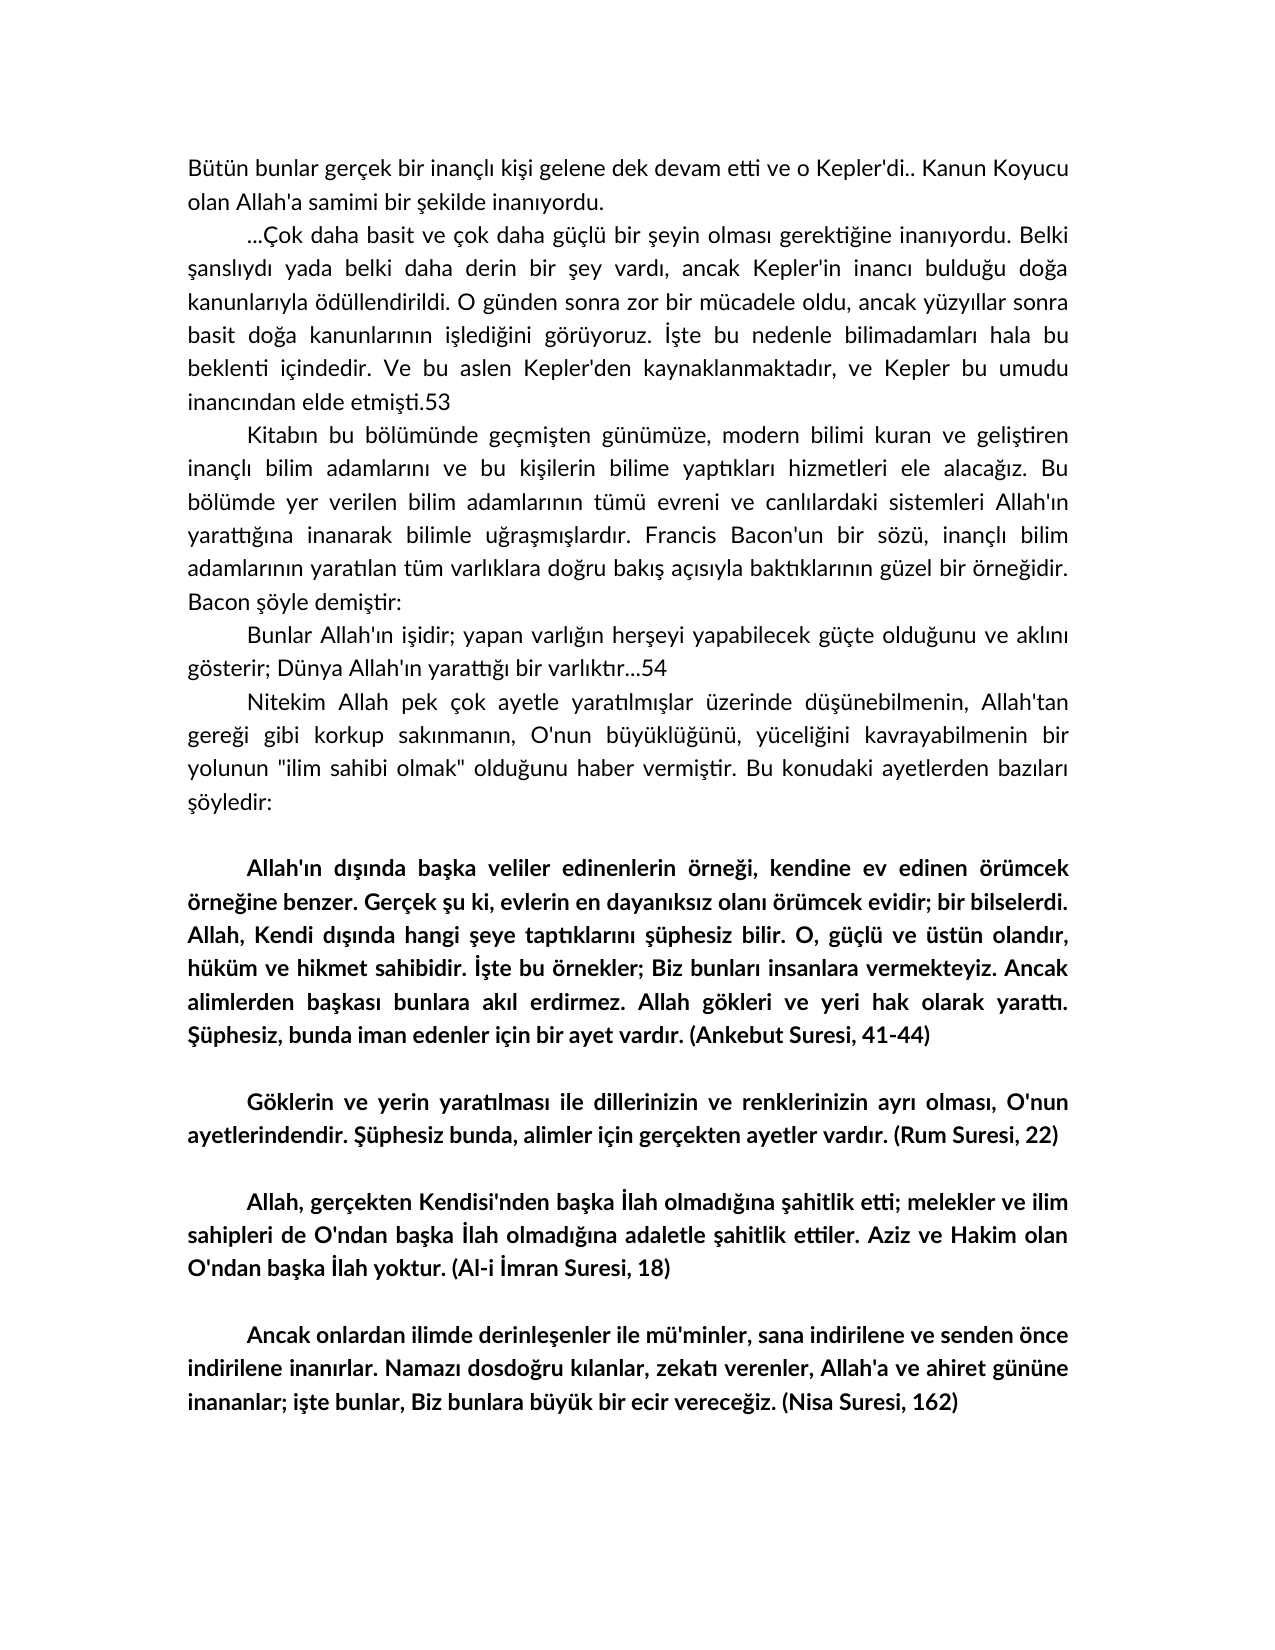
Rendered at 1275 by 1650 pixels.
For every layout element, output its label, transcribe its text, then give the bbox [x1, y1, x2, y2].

text Nitekim Allah pek çok ayetle yaratılmışlar üzerinde düşünebilmenin, Allah'tan gereği gibi korkup sakınmanın, O'nun büyüklüğünü, yüceliğini kavrayabilmenin bir yolunun "ilim sahibi olmak" olduğunu haber vermiştir. Bu konudaki ayetlerden bazıları şöyledir: [187, 683, 1070, 817]
text Allah, gerçekten Kendisi'nden başka İlah olmadığına şahitlik etti; melekler ve ilim sahipleri de O'ndan başka İlah olmadığına adaletle şahitlik ettiler. Aziz ve Hakim olan O'ndan başka İlah yoktur. (Al-i İmran Suresi, 18) [187, 1183, 1070, 1283]
text Bunlar Allah'ın işidir; yapan varlığın herşeyi yapabilecek güçte olduğunu ve aklını gösterir; Dünya Allah'ın yarattığı bir varlıktır...54 [187, 617, 1070, 683]
text ...Çok daha basit ve çok daha güçlü bir şeyin olması gerektiğine inanıyordu. Belki şanslıydı yada belki daha derin bir şey vardı, ancak Kepler'in inancı bulduğu doğa kanunlarıyla ödüllendirildi. O günden sonra zor bir mücadele oldu, ancak yüzyıllar sonra basit doğa kanunlarının işlediğini görüyoruz. İşte bu nedenle bilimadamları hala bu beklenti içindedir. Ve bu aslen Kepler'den kaynaklanmaktadır, ve Kepler bu umudu inancından elde etmişti.53 [187, 217, 1070, 417]
text Bütün bunlar gerçek bir inançlı kişi gelene dek devam etti ve o Kepler'di.. Kanun Koyucu olan Allah'a samimi bir şekilde inanıyordu. [187, 150, 1070, 217]
text Ancak onlardan ilimde derinleşenler ile mü'minler, sana indirilene ve senden önce indirilene inanırlar. Namazı dosdoğru kılanlar, zekatı verenler, Allah'a ve ahiret gününe inananlar; işte bunlar, Biz bunlara büyük bir ecir vereceğiz. (Nisa Suresi, 162) [187, 1317, 1070, 1417]
text Allah'ın dışında başka veliler edinenlerin örneği, kendine ev edinen örümcek örneğine benzer. Gerçek şu ki, evlerin en dayanıksız olanı örümcek evidir; bir bilselerdi. Allah, Kendi dışında hangi şeye taptıklarını şüphesiz bilir. O, güçlü ve üstün olandır, hüküm ve hikmet sahibidir. İşte bu örnekler; Biz bunları insanlara vermekteyiz. Ancak alimlerden başkası bunlara akıl erdirmez. Allah gökleri ve yeri hak olarak yarattı. Şüphesiz, bunda iman edenler için bir ayet vardır. (Ankebut Suresi, 41-44) [187, 850, 1070, 1050]
text Kitabın bu bölümünde geçmişten günümüze, modern bilimi kuran ve geliştiren inançlı bilim adamlarını ve bu kişilerin bilime yaptıkları hizmetleri ele alacağız. Bu bölümde yer verilen bilim adamlarının tümü evreni ve canlılardaki sistemleri Allah'ın yarattığına inanarak bilimle uğraşmışlardır. Francis Bacon'un bir sözü, inançlı bilim adamlarının yaratılan tüm varlıklara doğru bakış açısıyla baktıklarının güzel bir örneğidir. Bacon şöyle demiştir: [187, 417, 1070, 617]
text Göklerin ve yerin yaratılması ile dillerinizin ve renklerinizin ayrı olması, O'nun ayetlerindendir. Şüphesiz bunda, alimler için gerçekten ayetler vardır. (Rum Suresi, 22) [187, 1083, 1070, 1150]
